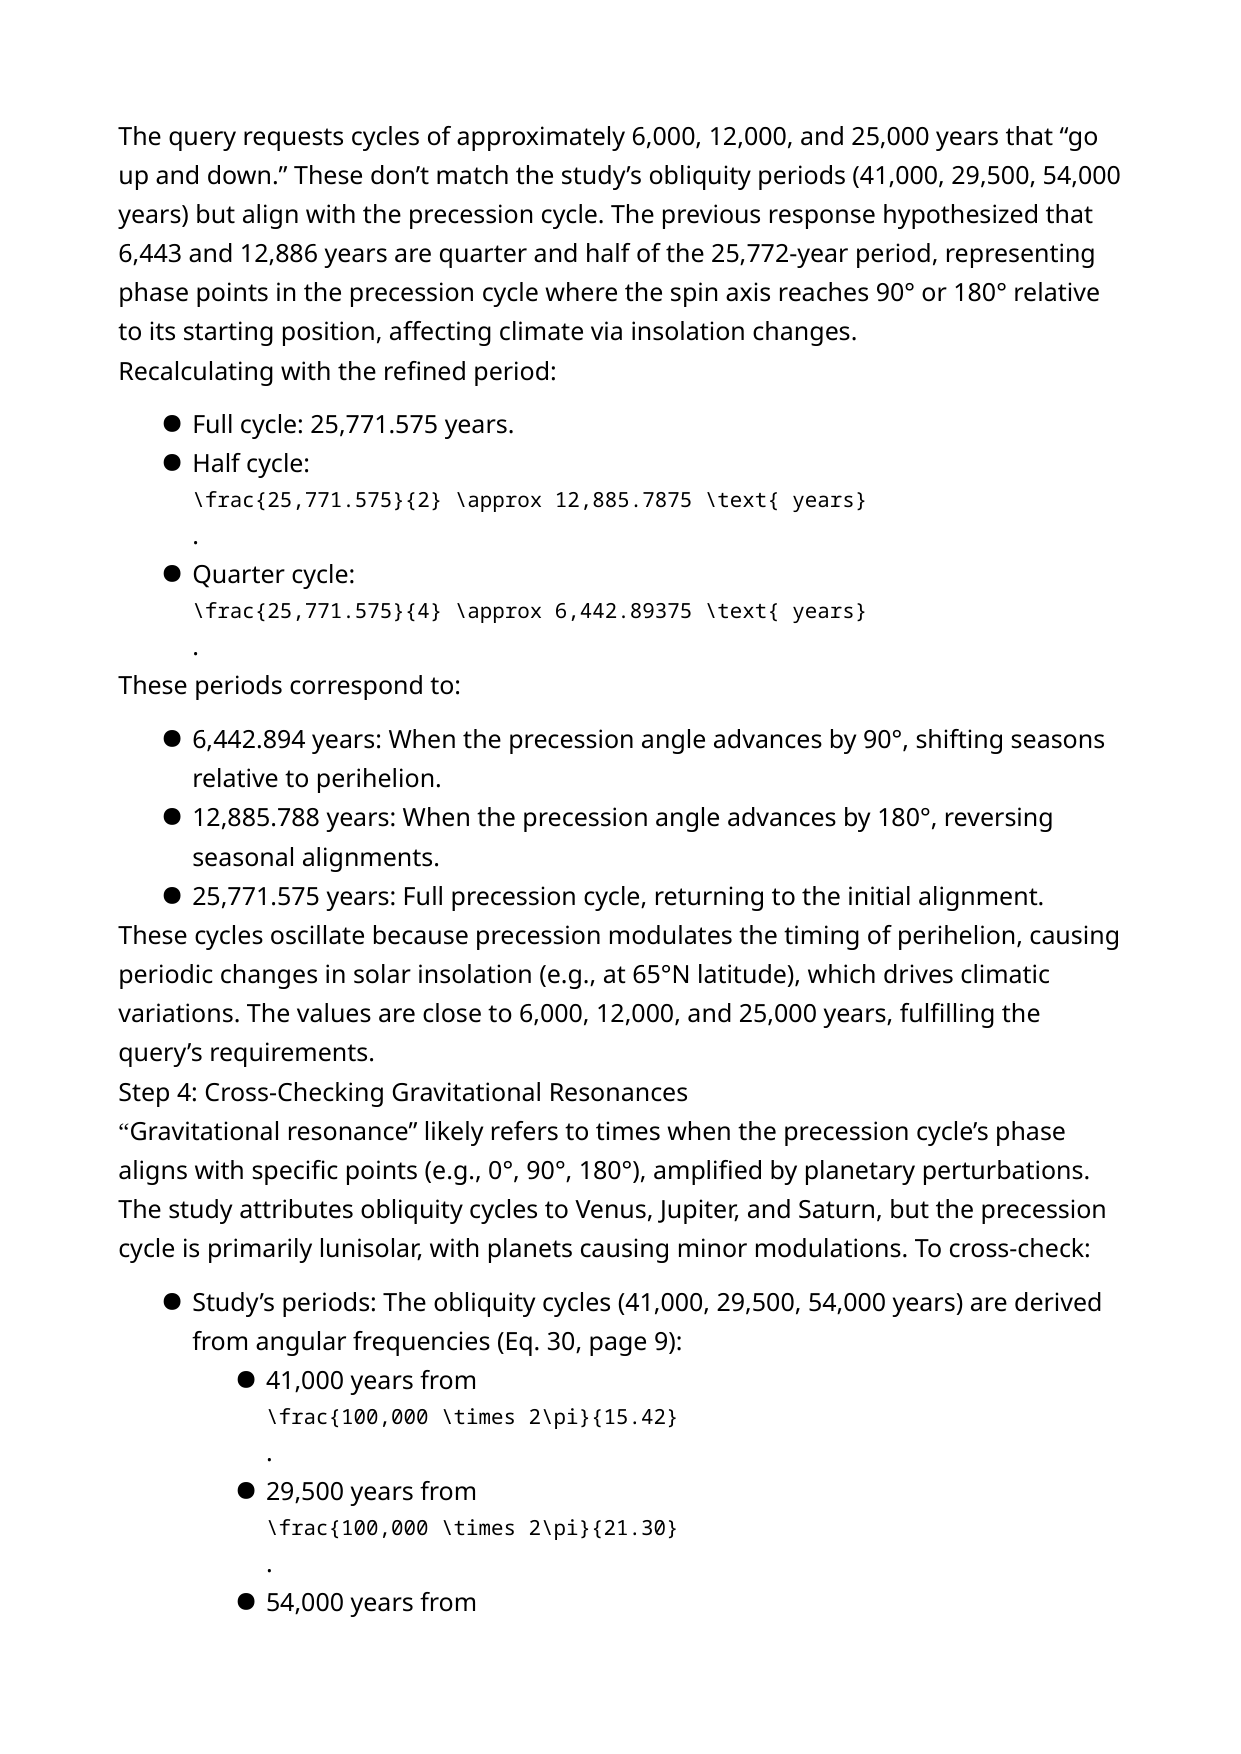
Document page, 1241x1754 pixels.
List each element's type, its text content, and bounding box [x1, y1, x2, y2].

list 41,000 years from [236, 1363, 1122, 1397]
list 6,442.894 years: When the precession angle advances by 90°, shifting seasons relative to perihelion. [162, 722, 1122, 795]
list \frac{25,771.575}{2} \approx 12,885.7875 \text{ years} [162, 485, 1122, 514]
list 29,500 years from [236, 1474, 1122, 1508]
text “Gravitational resonance” likely refers to times when the precession cycle’s phase aligns with specific points (e.g., 0°, 90°, 180°), amplified by planetary perturbations. The study attributes obliquity cycles to Venus, Jupiter, and Saturn, but the precession cycle is primarily lunisolar, with planets causing minor modulations. To cross-check: [118, 1113, 1122, 1265]
list 12,885.788 years: When the precession angle advances by 180°, reversing seasonal alignments. [162, 800, 1122, 873]
list \frac{100,000 \times 2\pi}{15.42} [236, 1402, 1122, 1431]
list \frac{100,000 \times 2\pi}{21.30} [236, 1513, 1122, 1541]
list 25,771.575 years: Full precession cycle, returning to the initial alignment. [162, 878, 1122, 912]
list Full cycle: 25,771.575 years. [162, 407, 1122, 441]
list . [236, 1435, 1122, 1469]
list \frac{25,771.575}{4} \approx 6,442.89375 \text{ years} [162, 596, 1122, 624]
list Study’s periods: The obliquity cycles (41,000, 29,500, 54,000 years) are derived from angular frequencies (Eq. 30, page 9): [162, 1284, 1122, 1358]
text Recalculating with the refined period: [118, 353, 1122, 387]
text Step 4: Cross-Checking Gravitational Resonances [118, 1074, 1122, 1108]
list . [236, 1546, 1122, 1580]
text These cycles oscillate because precession modulates the timing of perihelion, causing periodic changes in solar insolation (e.g., at 65°N latitude), which drives climatic variations. The values are close to 6,000, 12,000, and 25,000 years, fulfilling the query’s requirements. [118, 917, 1122, 1069]
list . [162, 518, 1122, 552]
text The query requests cycles of approximately 6,000, 12,000, and 25,000 years that “go up and down.” These don’t match the study’s obliquity periods (41,000, 29,500, 54,000 years) but align with the precession cycle. The previous response hypothesized that 6,443 and 12,886 years are quarter and half of the 25,772-year period, representing phase points in the precession cycle where the spin axis reaches 90° or 180° relative to its starting position, affecting climate via insolation changes. [118, 118, 1122, 348]
list 54,000 years from [236, 1585, 1122, 1619]
list . [162, 629, 1122, 663]
text These periods correspond to: [118, 668, 1122, 702]
list Quarter cycle: [162, 557, 1122, 591]
list Half cycle: [162, 446, 1122, 480]
